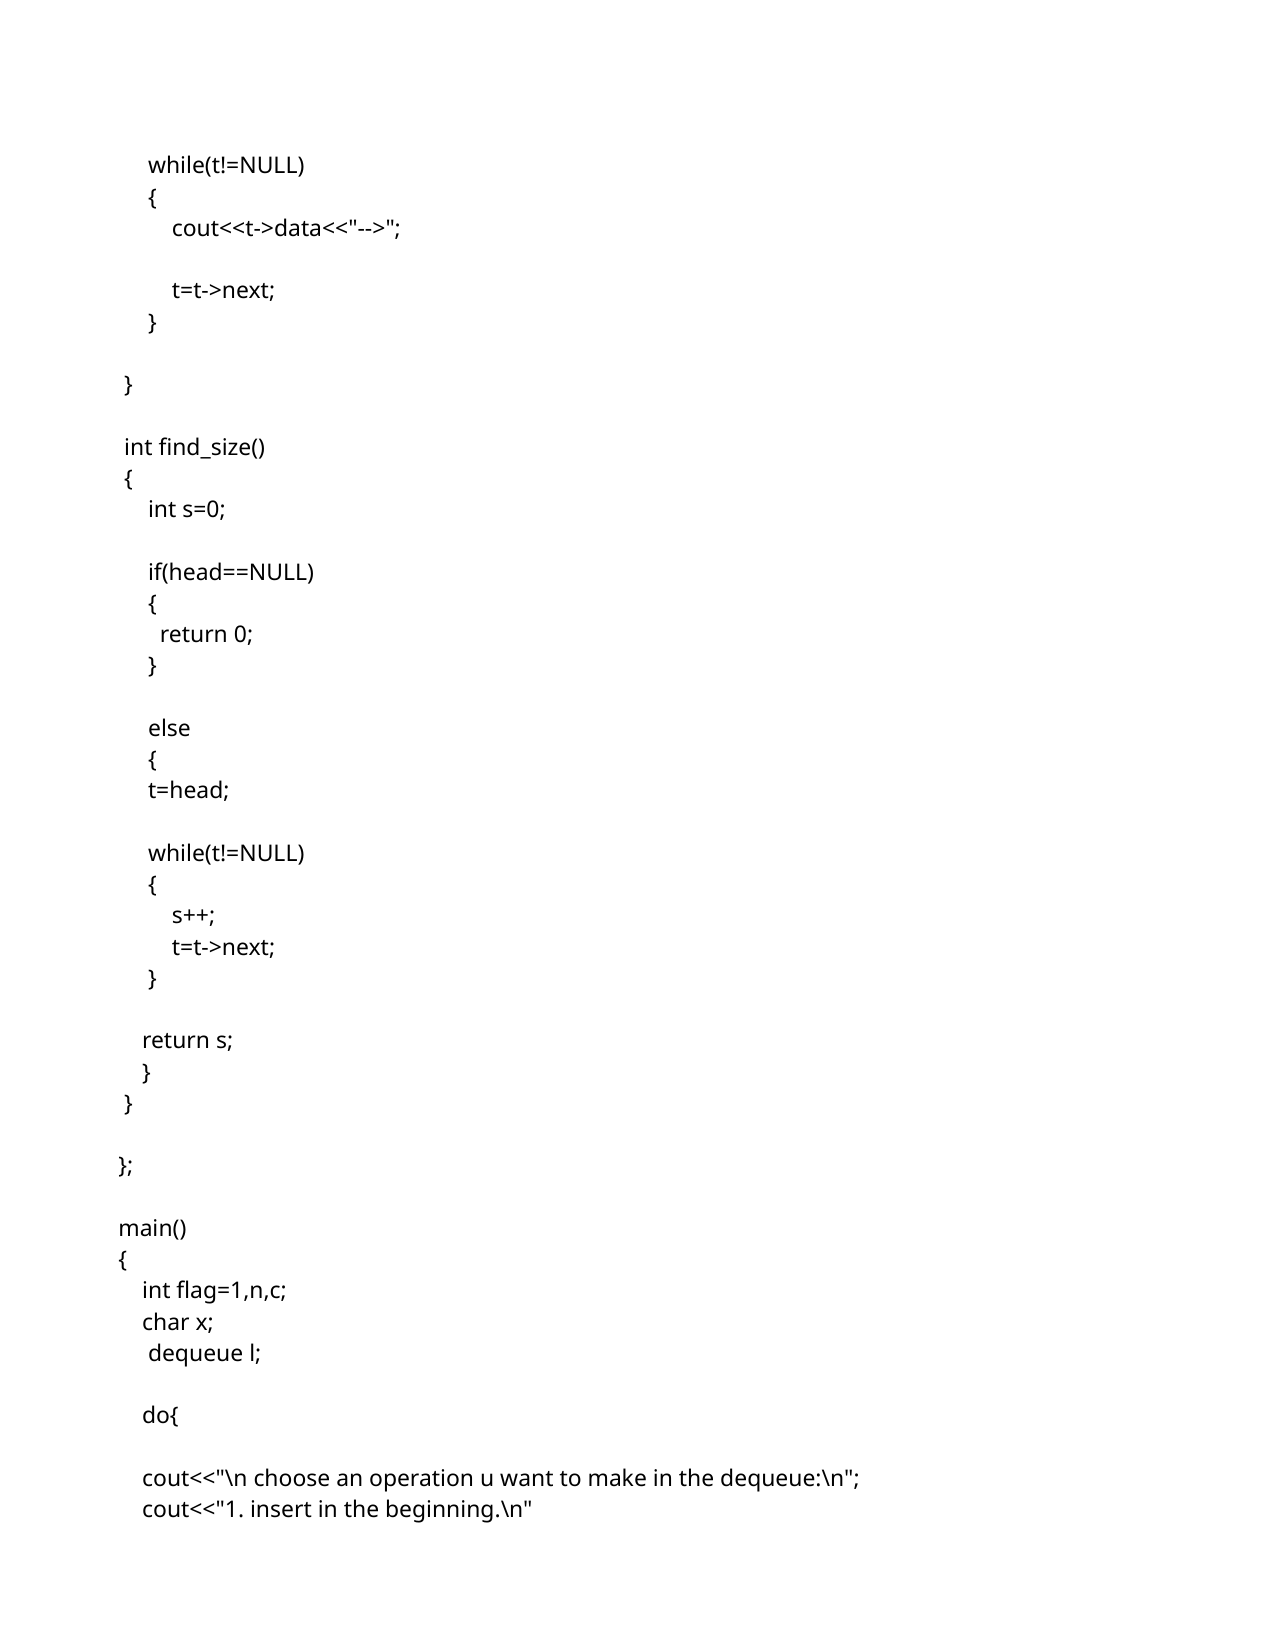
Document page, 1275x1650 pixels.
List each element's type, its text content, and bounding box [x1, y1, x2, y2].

text int s=0; [118, 493, 1157, 524]
text t=t->next; [118, 274, 1157, 306]
text t=head; [118, 774, 1157, 806]
text } [118, 649, 1157, 681]
text if(head==NULL) [118, 556, 1157, 587]
text cout<<"\n choose an operation u want to make in the dequeue:\n"; [118, 1462, 1157, 1493]
text t=t->next; [118, 931, 1157, 962]
text } [118, 962, 1157, 993]
text { [118, 1243, 1157, 1274]
text { [118, 181, 1157, 212]
text } [118, 368, 1157, 399]
text do{ [118, 1399, 1157, 1431]
text cout<<"1. insert in the beginning.\n" [118, 1493, 1157, 1524]
text { [118, 462, 1157, 493]
text int find_size() [118, 431, 1157, 462]
text cout<<t->data<<"-->"; [118, 212, 1157, 243]
text while(t!=NULL) [118, 149, 1157, 181]
text { [118, 868, 1157, 899]
text else [118, 712, 1157, 743]
text } [118, 1087, 1157, 1118]
text { [118, 743, 1157, 774]
text return s; [118, 1024, 1157, 1056]
text } [118, 1056, 1157, 1087]
text s++; [118, 899, 1157, 931]
text while(t!=NULL) [118, 837, 1157, 868]
text }; [118, 1149, 1157, 1181]
text main() [118, 1212, 1157, 1243]
text } [118, 306, 1157, 337]
text return 0; [118, 618, 1157, 649]
text int flag=1,n,c; [118, 1274, 1157, 1306]
text { [118, 587, 1157, 618]
text dequeue l; [118, 1337, 1157, 1368]
text char x; [118, 1306, 1157, 1337]
